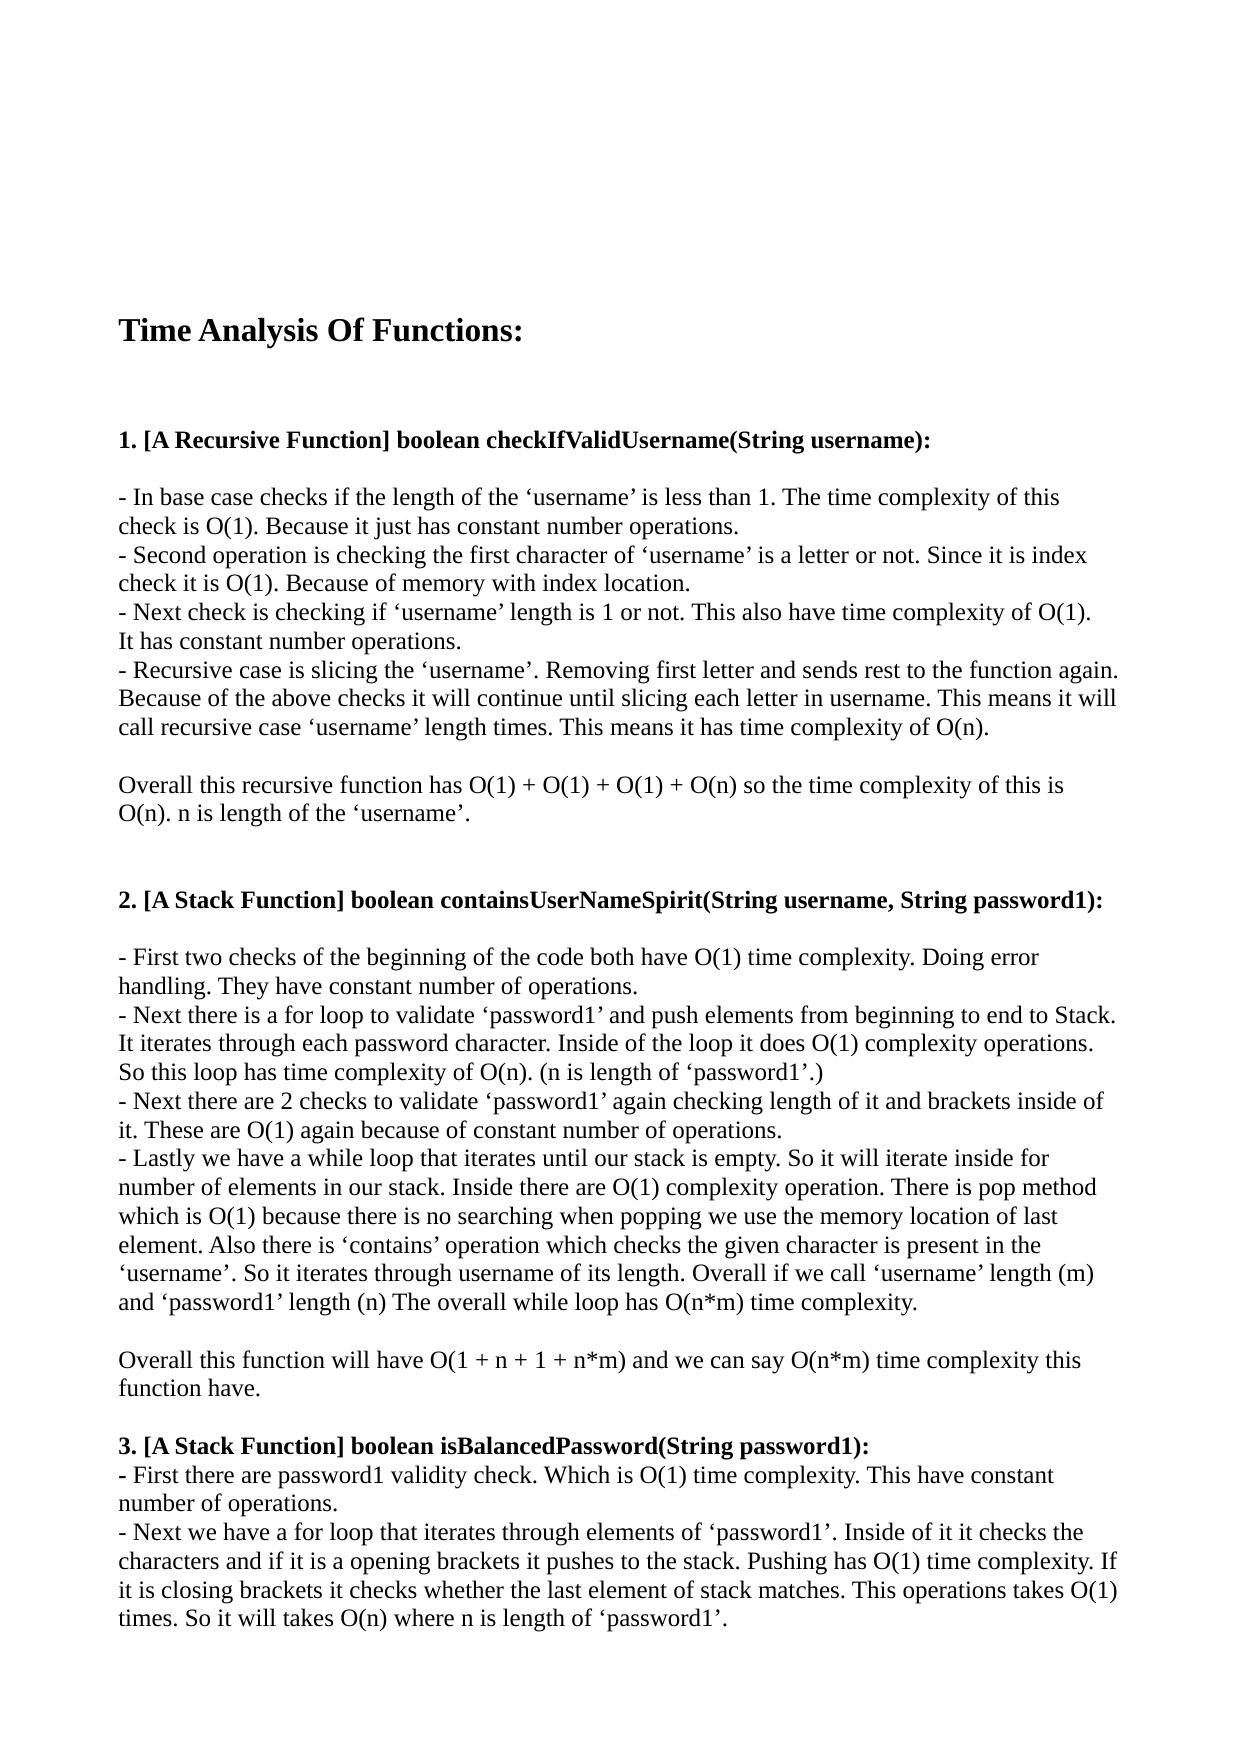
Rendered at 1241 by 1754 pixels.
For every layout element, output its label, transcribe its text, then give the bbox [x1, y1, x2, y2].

text - Lastly we have a while loop that iterates until our stack is empty. So it will iterate inside for number of elements in our stack. Inside there are O(1) complexity operation. There is pop method which is O(1) because there is no searching when popping we use the memory location of last element. Also there is ‘contains’ operation which checks the given character is present in the ‘username’. So it iterates through username of its length. Overall if we call ‘username’ length (m) and ‘password1’ length (n) The overall while loop has O(n*m) time complexity. [118, 1143, 1122, 1316]
text - Second operation is checking the first character of ‘username’ is a letter or not. Since it is index check it is O(1). Because of memory with index location. [118, 540, 1122, 597]
text 2. [A Stack Function] boolean containsUserNameSpirit(String username, String password1): [118, 885, 1122, 913]
text - Next there are 2 checks to validate ‘password1’ again checking length of it and brackets inside of it. These are O(1) again because of constant number of operations. [118, 1086, 1122, 1143]
text - Next check is checking if ‘username’ length is 1 or not. This also have time complexity of O(1). [118, 597, 1122, 626]
text Time Analysis Of Functions: [118, 310, 1122, 348]
text - Next there is a for loop to validate ‘password1’ and push elements from beginning to end to Stack. It iterates through each password character. Inside of the loop it does O(1) complexity operations. So this loop has time complexity of O(n). (n is length of ‘password1’.) [118, 1000, 1122, 1086]
text Overall this function will have O(1 + n + 1 + n*m) and we can say O(n*m) time complexity this function have. [118, 1345, 1122, 1402]
text 3. [A Stack Function] boolean isBalancedPassword(String password1): [118, 1431, 1122, 1460]
text 1. [A Recursive Function] boolean checkIfValidUsername(String username): [118, 425, 1122, 453]
text - In base case checks if the length of the ‘username’ is less than 1. The time complexity of this check is O(1). Because it just has constant number operations. [118, 482, 1122, 540]
text - First there are password1 validity check. Which is O(1) time complexity. This have constant number of operations. [118, 1460, 1122, 1517]
text It has constant number operations. [118, 626, 1122, 655]
text Overall this recursive function has O(1) + O(1) + O(1) + O(n) so the time complexity of this is O(n). n is length of the ‘username’. [118, 770, 1122, 827]
text - Recursive case is slicing the ‘username’. Removing first letter and sends rest to the function again. Because of the above checks it will continue until slicing each letter in username. This means it will call recursive case ‘username’ length times. This means it has time complexity of O(n). [118, 655, 1122, 741]
text - First two checks of the beginning of the code both have O(1) time complexity. Doing error handling. They have constant number of operations. [118, 942, 1122, 1000]
text - Next we have a for loop that iterates through elements of ‘password1’. Inside of it it checks the characters and if it is a opening brackets it pushes to the stack. Pushing has O(1) time complexity. If it is closing brackets it checks whether the last element of stack matches. This operations takes O(1) times. So it will takes O(n) where n is length of ‘password1’. [118, 1517, 1122, 1632]
